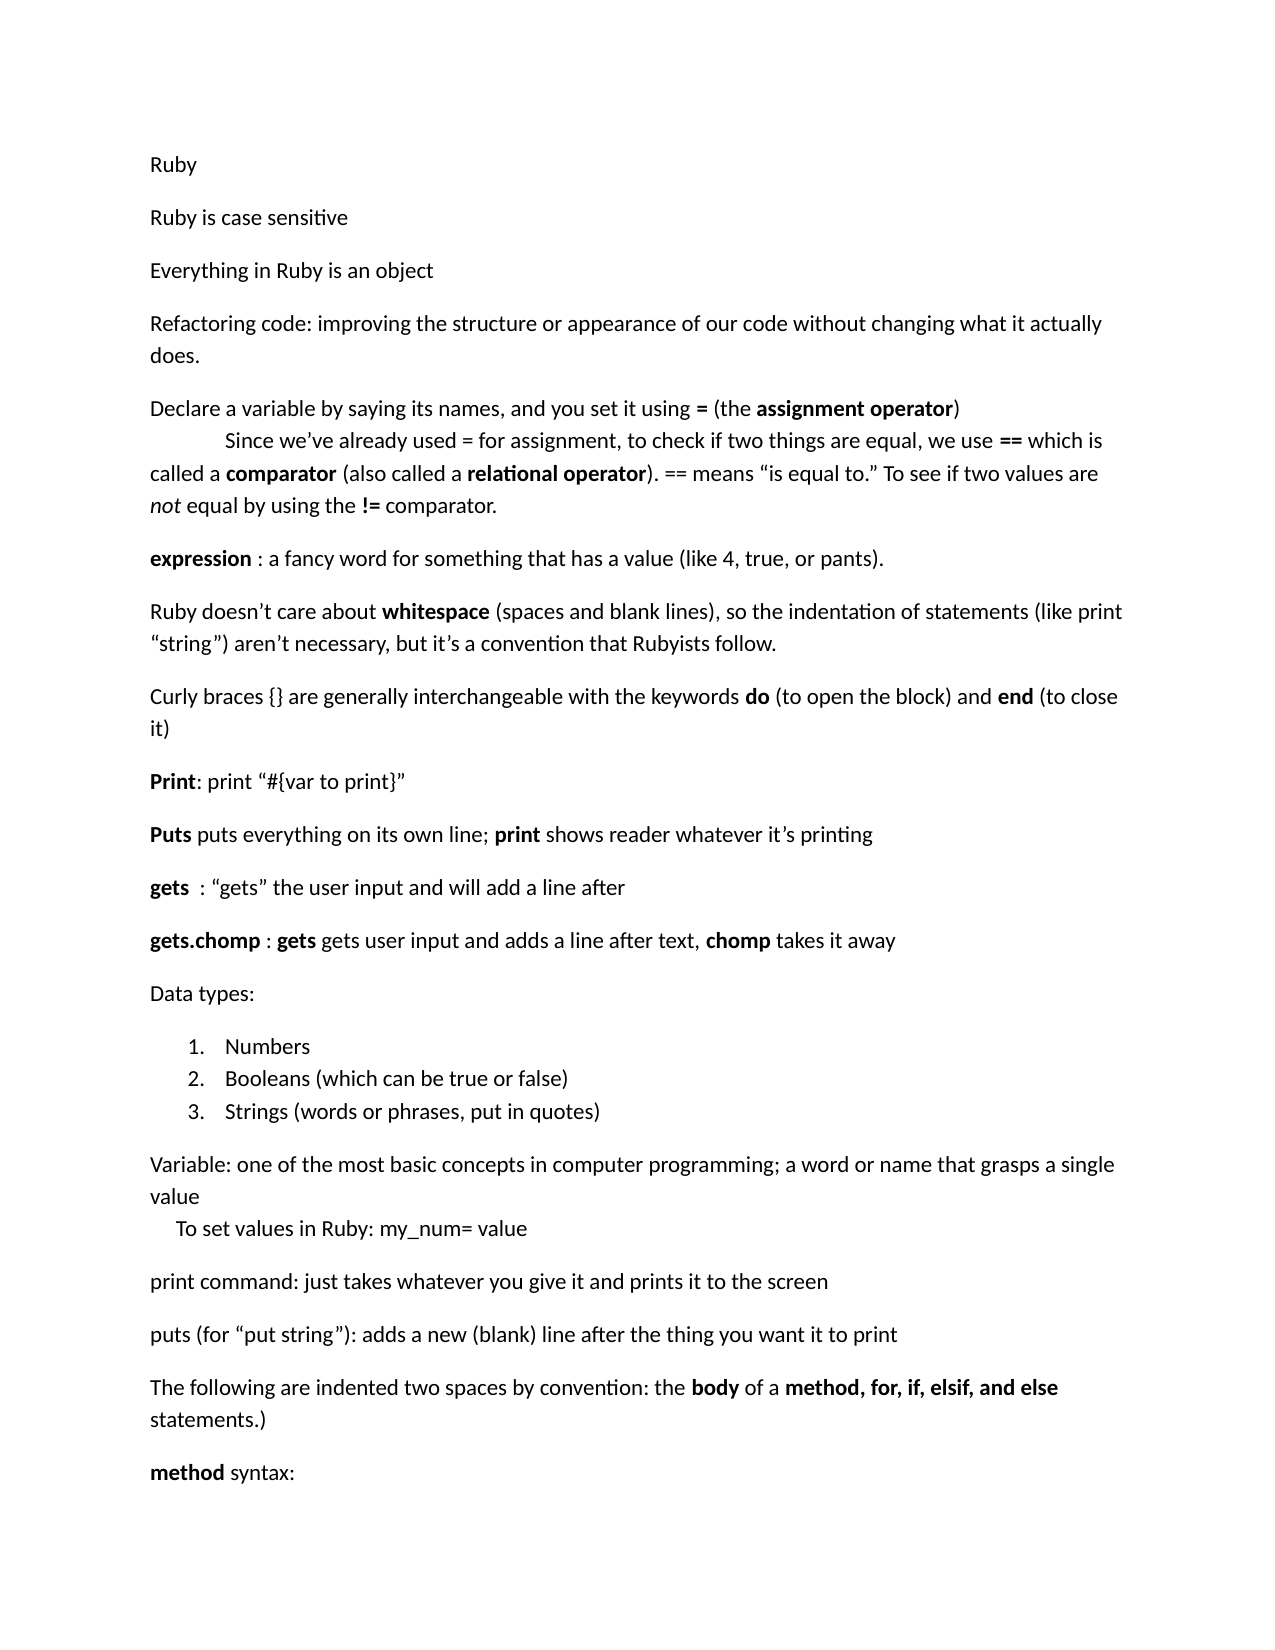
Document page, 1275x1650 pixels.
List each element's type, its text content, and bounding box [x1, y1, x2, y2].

text Ruby is case sensitive [150, 203, 1125, 231]
text Refactoring code: improving the structure or appearance of our code without changing what it actually does. [150, 309, 1125, 369]
text gets.chomp : gets gets user input and adds a line after text, chomp takes it away [150, 926, 1125, 954]
text Ruby doesn’t care about whitespace (spaces and blank lines), so the indentation of statements (like print “string”) aren’t necessary, but it’s a convention that Rubyists follow. [150, 597, 1125, 657]
list Numbers [187, 1032, 1125, 1060]
text The following are indented two spaces by convention: the body of a method, for, if, elsif, and else statements.) [150, 1373, 1125, 1433]
text gets : “gets” the user input and will add a line after [150, 873, 1125, 901]
list Strings (words or phrases, put in quotes) [187, 1097, 1125, 1125]
text Everything in Ruby is an object [150, 256, 1125, 284]
text Puts puts everything on its own line; print shows reader whatever it’s printing [150, 820, 1125, 848]
text Declare a variable by saying its names, and you set it using = (the assignment operator) Since we’ve already used = for assignment, to check if two things are equal, we use == which is called a comparator (also called a relational operator). == means “is equal to.” To see if two values are not equal by using the != comparator. [150, 394, 1125, 519]
text Curly braces {} are generally interchangeable with the keywords do (to open the block) and end (to close it) [150, 682, 1125, 742]
text method syntax: [150, 1458, 1125, 1486]
list Booleans (which can be true or false) [187, 1064, 1125, 1093]
text print command: just takes whatever you give it and prints it to the screen [150, 1267, 1125, 1295]
text Ruby [150, 150, 1125, 178]
text expression : a fancy word for something that has a value (like 4, true, or pants). [150, 544, 1125, 572]
text puts (for “put string”): adds a new (blank) line after the thing you want it to print [150, 1320, 1125, 1348]
text Print: print “#{var to print}” [150, 767, 1125, 795]
text Data types: [150, 979, 1125, 1007]
text Variable: one of the most basic concepts in computer programming; a word or name that grasps a single value To set values in Ruby: my_num= value [150, 1150, 1125, 1242]
